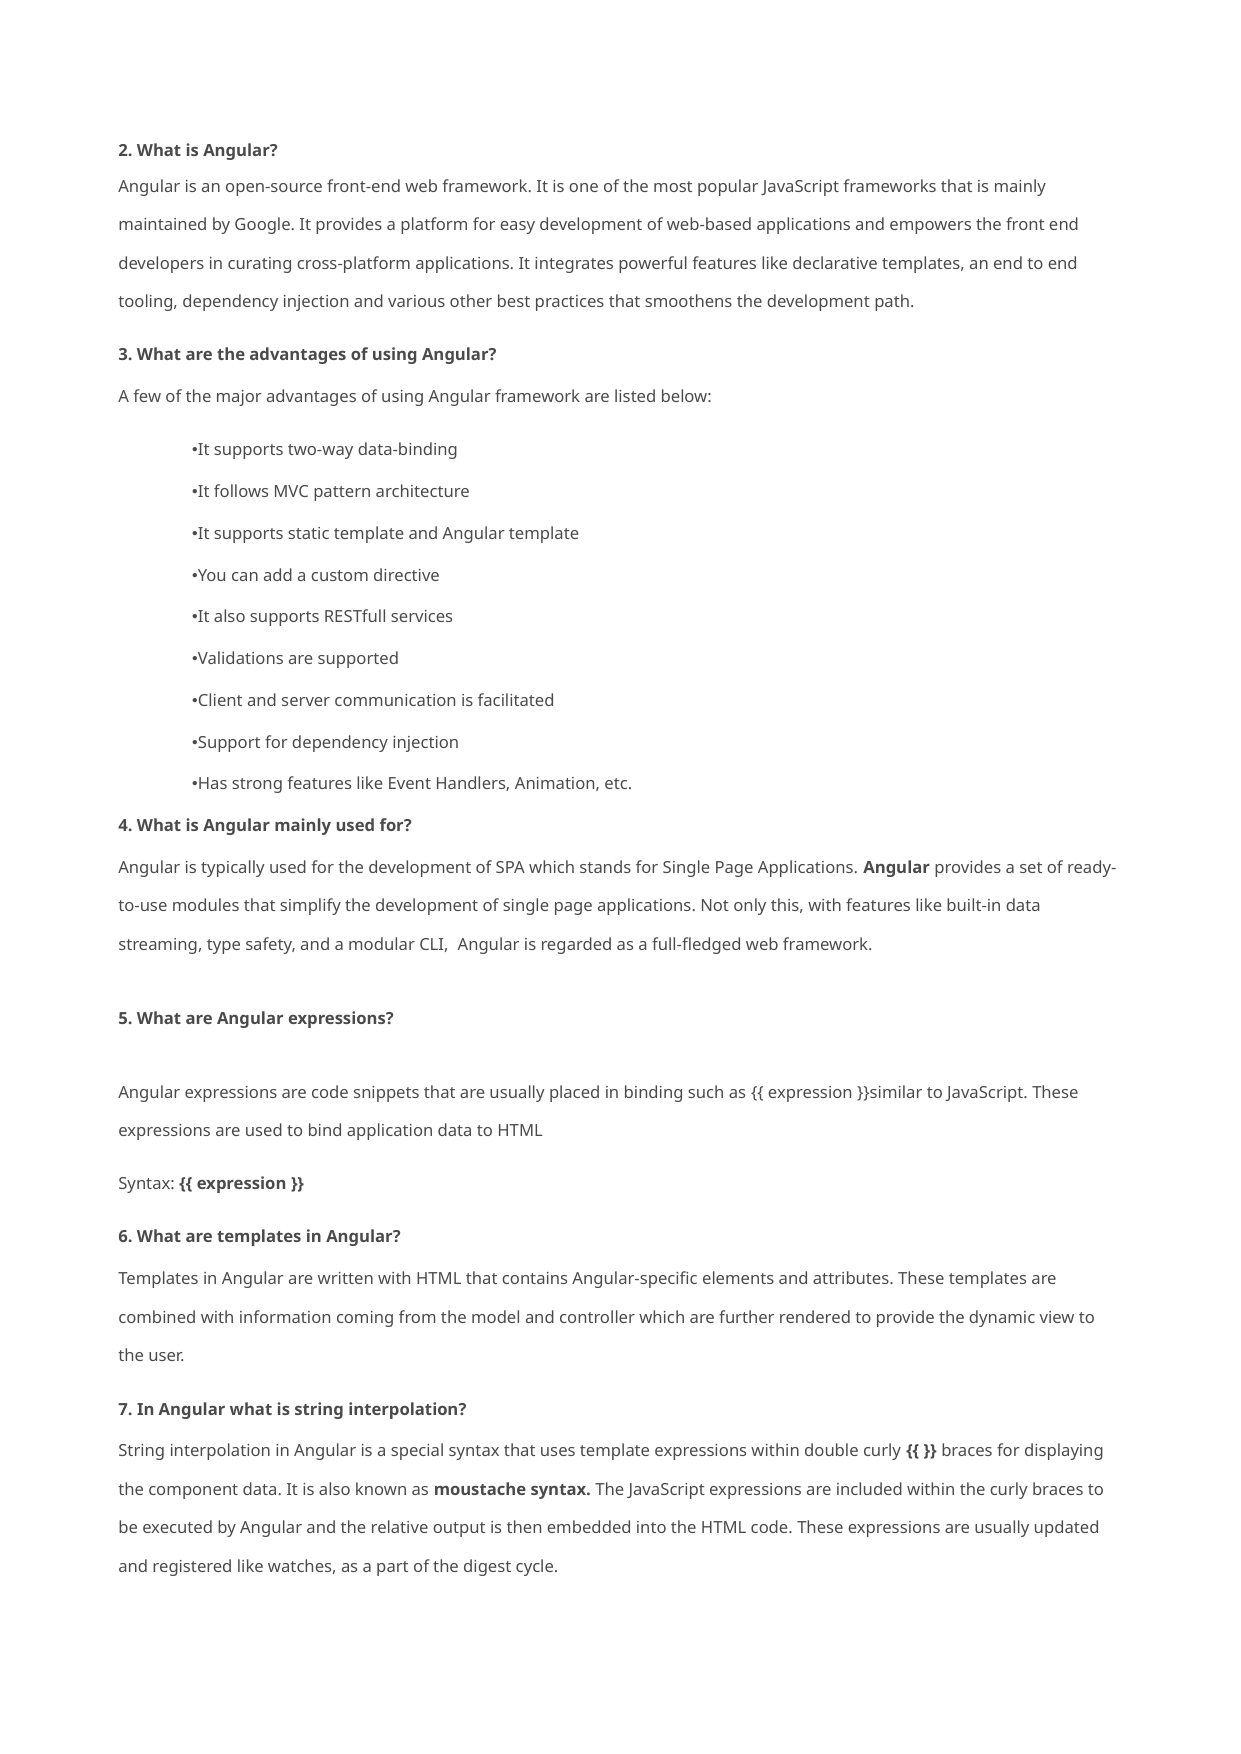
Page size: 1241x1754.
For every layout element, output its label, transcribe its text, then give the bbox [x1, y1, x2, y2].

list It follows MVC pattern architecture [118, 479, 1122, 502]
text Syntax: {{ expression }} [118, 1172, 1122, 1195]
subtitle 4. What is Angular mainly used for? [118, 814, 1122, 836]
text Angular expressions are code snippets that are usually placed in binding such as {{ expression }}similar to JavaScript. These expressions are used to bind application data to HTML [118, 1042, 1122, 1142]
text String interpolation in Angular is a special syntax that uses template expressions within double curly {{ }} braces for displaying the component data. It is also known as moustache syntax. The JavaScript expressions are included within the curly braces to be executed by Angular and the relative output is then embedded into the HTML code. These expressions are usually updated and registered like watches, as a part of the digest cycle. [118, 1439, 1122, 1577]
list You can add a custom directive [118, 563, 1122, 586]
list It also supports RESTfull services [118, 605, 1122, 628]
text A few of the major advantages of using Angular framework are listed below: [118, 385, 1122, 407]
text Angular is an open-source front-end web framework. It is one of the most popular JavaScript frameworks that is mainly maintained by Google. It provides a platform for easy development of web-based applications and empowers the front end developers in curating cross-platform applications. It integrates powerful features like declarative templates, an end to end tooling, dependency injection and various other best practices that smoothens the development path. [118, 174, 1122, 312]
subtitle 2. What is Angular? [118, 139, 1122, 162]
text Angular is typically used for the development of SPA which stands for Single Page Applications. Angular provides a set of ready-to-use modules that simplify the development of single page applications. Not only this, with features like built-in data streaming, type safety, and a modular CLI, Angular is regarded as a full-fledged web framework. [118, 856, 1122, 955]
list Support for dependency injection [118, 730, 1122, 753]
list Validations are supported [118, 647, 1122, 669]
subtitle 6. What are templates in Angular? [118, 1225, 1122, 1248]
subtitle 3. What are the advantages of using Angular? [118, 343, 1122, 366]
list Client and server communication is facilitated [118, 688, 1122, 711]
list Has strong features like Event Handlers, Animation, etc. [118, 772, 1122, 795]
list It supports static template and Angular template [118, 521, 1122, 544]
subtitle 7. In Angular what is string interpolation? [118, 1397, 1122, 1420]
subtitle 5. What are Angular expressions? [118, 1007, 1122, 1029]
list It supports two-way data-binding [118, 438, 1122, 461]
text Templates in Angular are written with HTML that contains Angular-specific elements and attributes. These templates are combined with information coming from the model and controller which are further rendered to provide the dynamic view to the user. [118, 1267, 1122, 1367]
